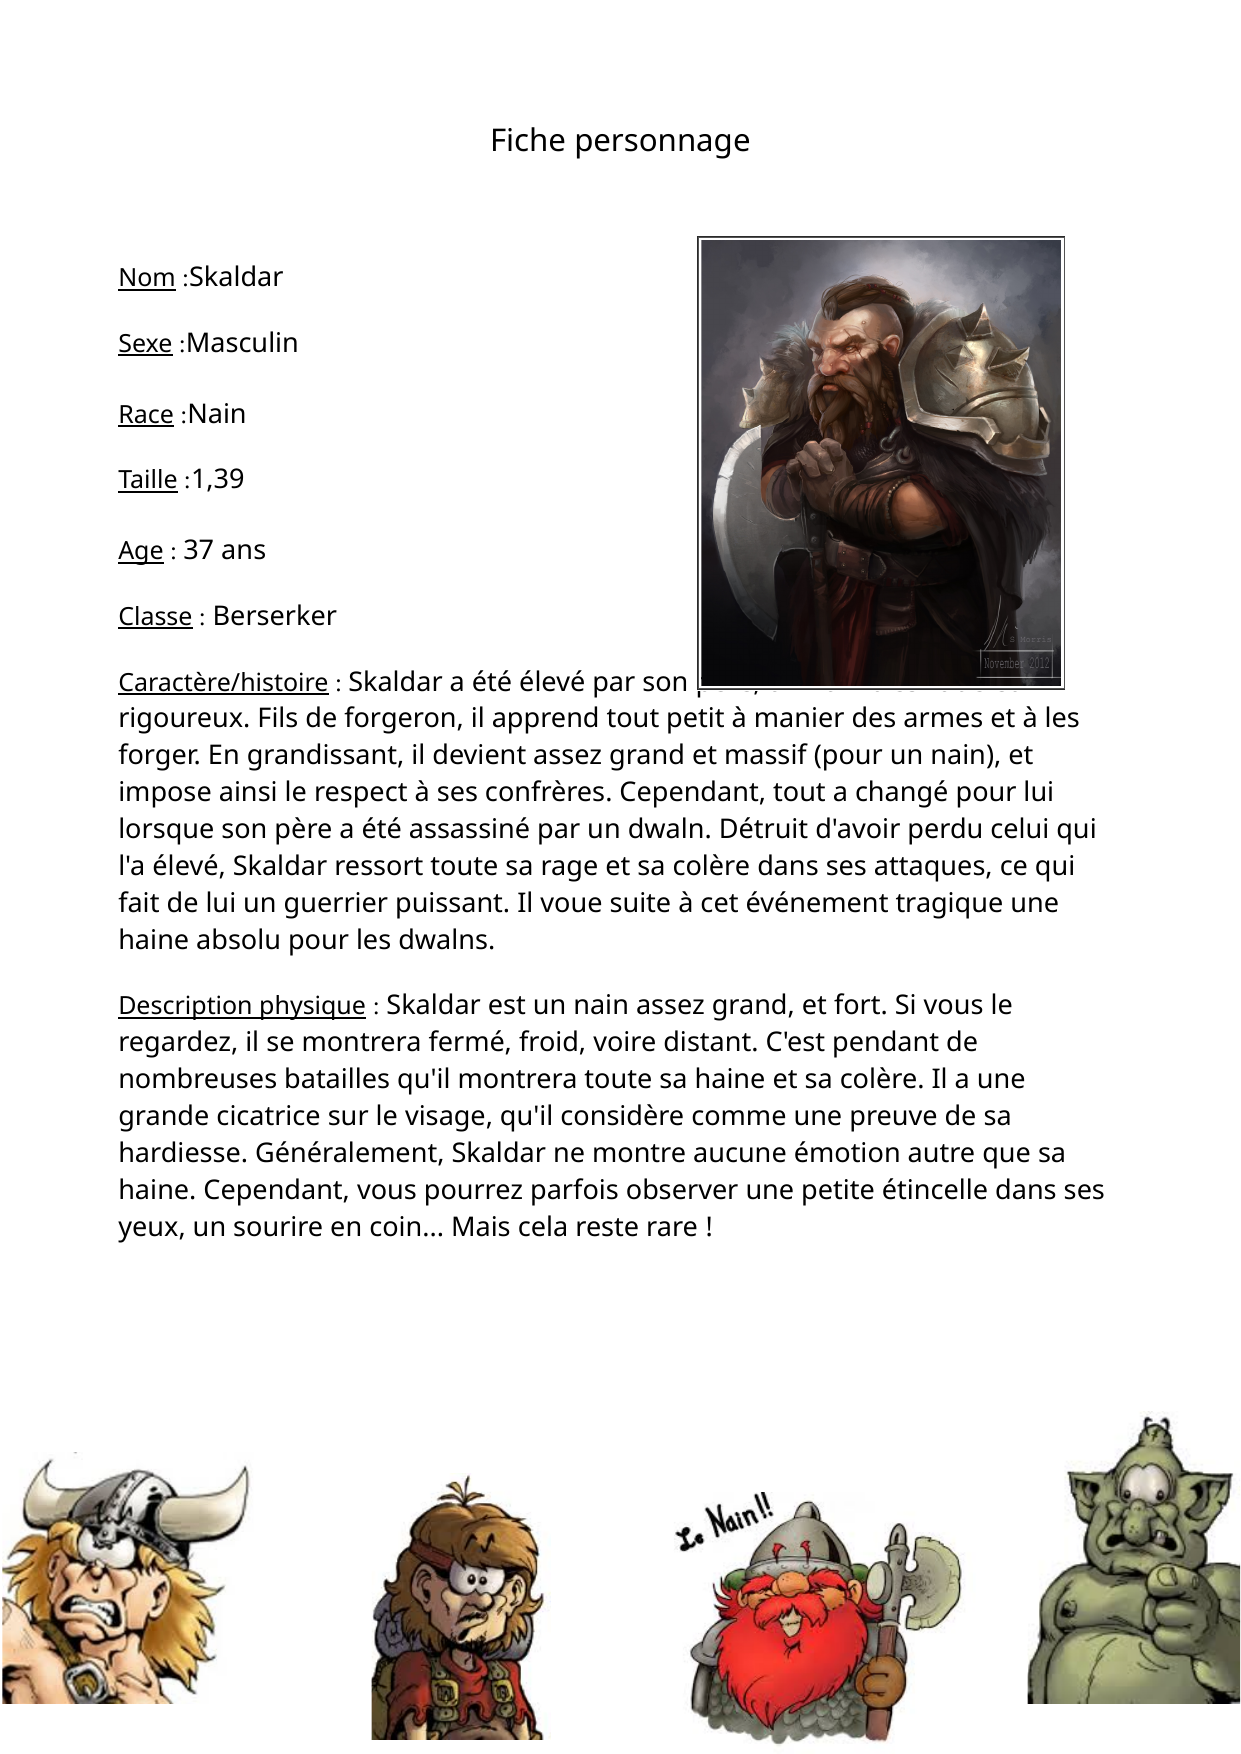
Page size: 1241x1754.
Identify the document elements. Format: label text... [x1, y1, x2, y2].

picture [1027, 1411, 1241, 1704]
text Nom :Skaldar [118, 258, 696, 294]
text [1066, 323, 1122, 360]
picture [701, 240, 1061, 686]
text Race :Nain [118, 394, 696, 431]
text Caractère/histoire : Skaldar a été élevé par son père, un nain très rude et rigoureux. Fils de forgeron, il apprend tout petit à manier des armes et à les forger. En grandissant, il devient assez grand et massif (pour un nain), et impose ainsi le respect à ses confrères. Cependant, tout a changé pour lui lorsque son père a été assassiné par un dwaln. Détruit d'avoir perdu celui qui l'a élevé, Skaldar ressort toute sa rage et sa colère dans ses attaques, ce qui fait de lui un guerrier puissant. Il voue suite à cet événement tragique une haine absolu pour les dwalns. [118, 662, 1122, 957]
picture [2, 1452, 254, 1704]
text Sexe :Masculin [118, 323, 696, 360]
text [1066, 596, 1122, 633]
text Description physique : Skaldar est un nain assez grand, et fort. Si vous le regardez, il se montrera fermé, froid, voire distant. C'est pendant de nombreuses batailles qu'il montrera toute sa haine et sa colère. Il a une grande cicatrice sur le visage, qu'il considère comme une preuve de sa hardiesse. Généralement, Skaldar ne montre aucune émotion autre que sa haine. Cependant, vous pourrez parfois observer une petite étincelle dans ses yeux, un sourire en coin... Mais cela reste rare ! [118, 986, 1122, 1244]
picture [371, 1473, 551, 1740]
text Classe : Berserker [118, 596, 696, 633]
text Taille :1,39 [118, 460, 696, 497]
text Age : 37 ans [118, 531, 696, 568]
picture [673, 1492, 978, 1754]
text [1066, 531, 1122, 568]
text Fiche personnage [118, 118, 1122, 161]
text [1066, 258, 1122, 294]
text [1066, 394, 1122, 431]
text [1066, 460, 1122, 497]
